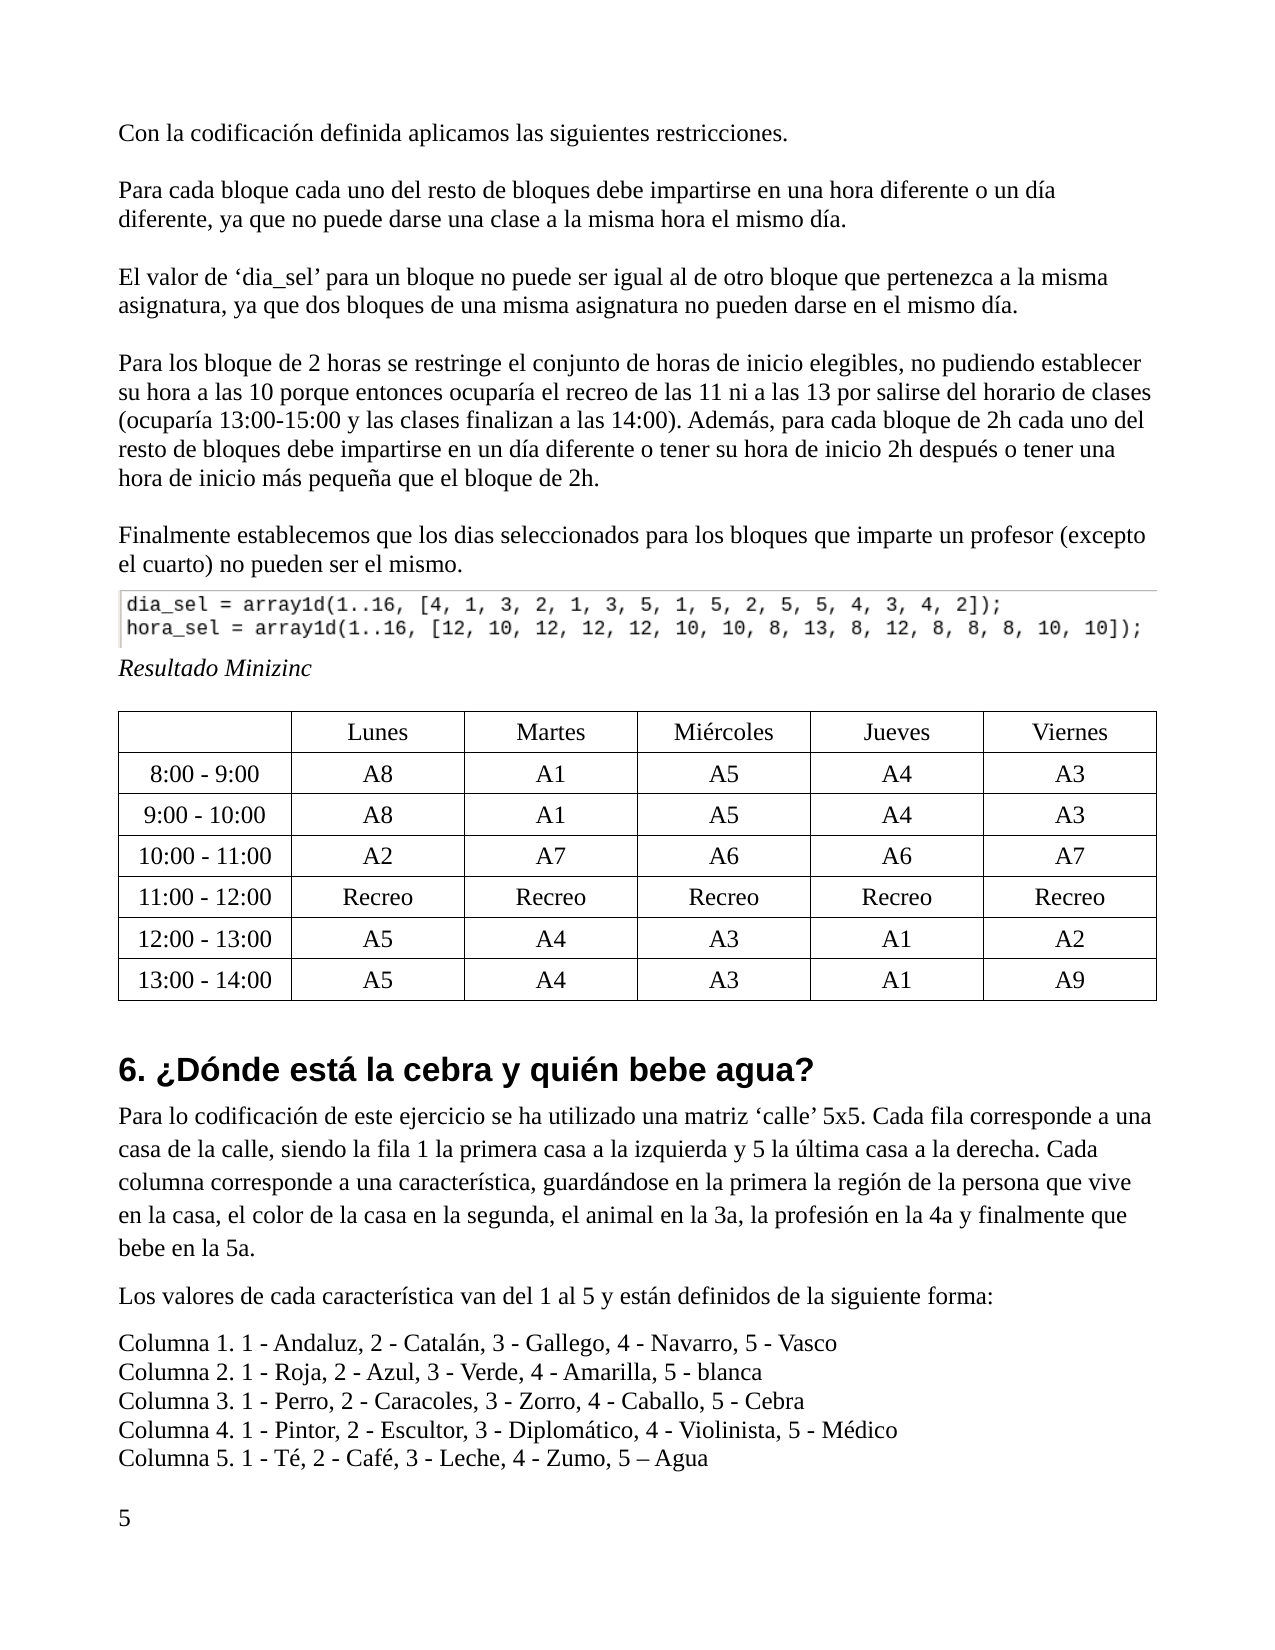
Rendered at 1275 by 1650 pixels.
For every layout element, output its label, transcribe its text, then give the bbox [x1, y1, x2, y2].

text Columna 1. 1 - Andaluz, 2 - Catalán, 3 - Gallego, 4 - Navarro, 5 - Vasco [118, 1328, 1157, 1357]
subtitle 6. ¿Dónde está la cebra y quién bebe agua? [118, 1050, 1157, 1089]
table_cell Recreo [984, 877, 1156, 917]
table_cell 13:00 - 14:00 [119, 959, 291, 999]
picture [118, 590, 1157, 648]
table_cell A6 [811, 836, 983, 876]
table_header Jueves [811, 712, 983, 752]
table_cell A3 [638, 959, 810, 999]
table_cell Recreo [465, 877, 637, 917]
text Columna 2. 1 - Roja, 2 - Azul, 3 - Verde, 4 - Amarilla, 5 - blanca [118, 1357, 1157, 1386]
text El valor de ‘dia_sel’ para un bloque no puede ser igual al de otro bloque que pertenezca a la misma asignatura, ya que dos bloques de una misma asignatura no pueden darse en el mismo día. [118, 262, 1157, 319]
table_header Miércoles [638, 712, 810, 752]
table_cell A4 [811, 794, 983, 834]
table_cell Recreo [811, 877, 983, 917]
table_cell A3 [638, 918, 810, 958]
table_cell A7 [465, 836, 637, 876]
table_cell A8 [292, 753, 464, 793]
table_cell A2 [292, 836, 464, 876]
table_cell Recreo [292, 877, 464, 917]
table_cell A5 [292, 918, 464, 958]
text Para lo codificación de este ejercicio se ha utilizado una matriz ‘calle’ 5x5. Cada fila corresponde a una casa de la calle, siendo la fila 1 la primera casa a la izquierda y 5 la última casa a la derecha. Cada columna corresponde a una característica, guardándose en la primera la región de la persona que vive en la casa, el color de la casa en la segunda, el animal en la 3a, la profesión en la 4a y finalmente que bebe en la 5a. [118, 1101, 1157, 1262]
table_cell 11:00 - 12:00 [119, 877, 291, 917]
table_cell 12:00 - 13:00 [119, 918, 291, 958]
text Finalmente establecemos que los dias seleccionados para los bloques que imparte un profesor (excepto el cuarto) no pueden ser el mismo. [118, 521, 1157, 578]
table_header Viernes [984, 712, 1156, 752]
text Los valores de cada característica van del 1 al 5 y están definidos de la siguiente forma: [118, 1281, 1157, 1310]
table_cell A9 [984, 959, 1156, 999]
table_cell A8 [292, 794, 464, 834]
table_cell A5 [638, 753, 810, 793]
table_cell A3 [984, 794, 1156, 834]
table_cell A3 [984, 753, 1156, 793]
table_cell A2 [984, 918, 1156, 958]
table_cell 9:00 - 10:00 [119, 794, 291, 834]
text Columna 3. 1 - Perro, 2 - Caracoles, 3 - Zorro, 4 - Caballo, 5 - Cebra [118, 1386, 1157, 1415]
table_cell A4 [465, 959, 637, 999]
table_cell 8:00 - 9:00 [119, 753, 291, 793]
table_cell A4 [811, 753, 983, 793]
table_cell 10:00 - 11:00 [119, 836, 291, 876]
text Columna 4. 1 - Pintor, 2 - Escultor, 3 - Diplomático, 4 - Violinista, 5 - Médico [118, 1415, 1157, 1443]
table_cell A7 [984, 836, 1156, 876]
table_cell Recreo [638, 877, 810, 917]
table_cell A5 [292, 959, 464, 999]
table_cell A1 [465, 753, 637, 793]
table_cell A5 [638, 794, 810, 834]
table_cell A1 [465, 794, 637, 834]
table_header Lunes [292, 712, 464, 752]
table_cell A1 [811, 959, 983, 999]
table_header [119, 712, 291, 752]
text Para los bloque de 2 horas se restringe el conjunto de horas de inicio elegibles, no pudiendo establecer su hora a las 10 porque entonces ocuparía el recreo de las 11 ni a las 13 por salirse del horario de clases (ocuparía 13:00-15:00 y las clases finalizan a las 14:00). Además, para cada bloque de 2h cada uno del resto de bloques debe impartirse en un día diferente o tener su hora de inicio 2h después o tener una hora de inicio más pequeña que el bloque de 2h. [118, 348, 1157, 492]
text Con la codificación definida aplicamos las siguientes restricciones. [118, 118, 1157, 147]
table_cell A1 [811, 918, 983, 958]
table_header Martes [465, 712, 637, 752]
text Para cada bloque cada uno del resto de bloques debe impartirse en una hora diferente o un día diferente, ya que no puede darse una clase a la misma hora el mismo día. [118, 176, 1157, 233]
table_cell A6 [638, 836, 810, 876]
text Resultado Minizinc [118, 648, 1157, 682]
table_cell A4 [465, 918, 637, 958]
text Columna 5. 1 - Té, 2 - Café, 3 - Leche, 4 - Zumo, 5 – Agua [118, 1443, 1157, 1472]
